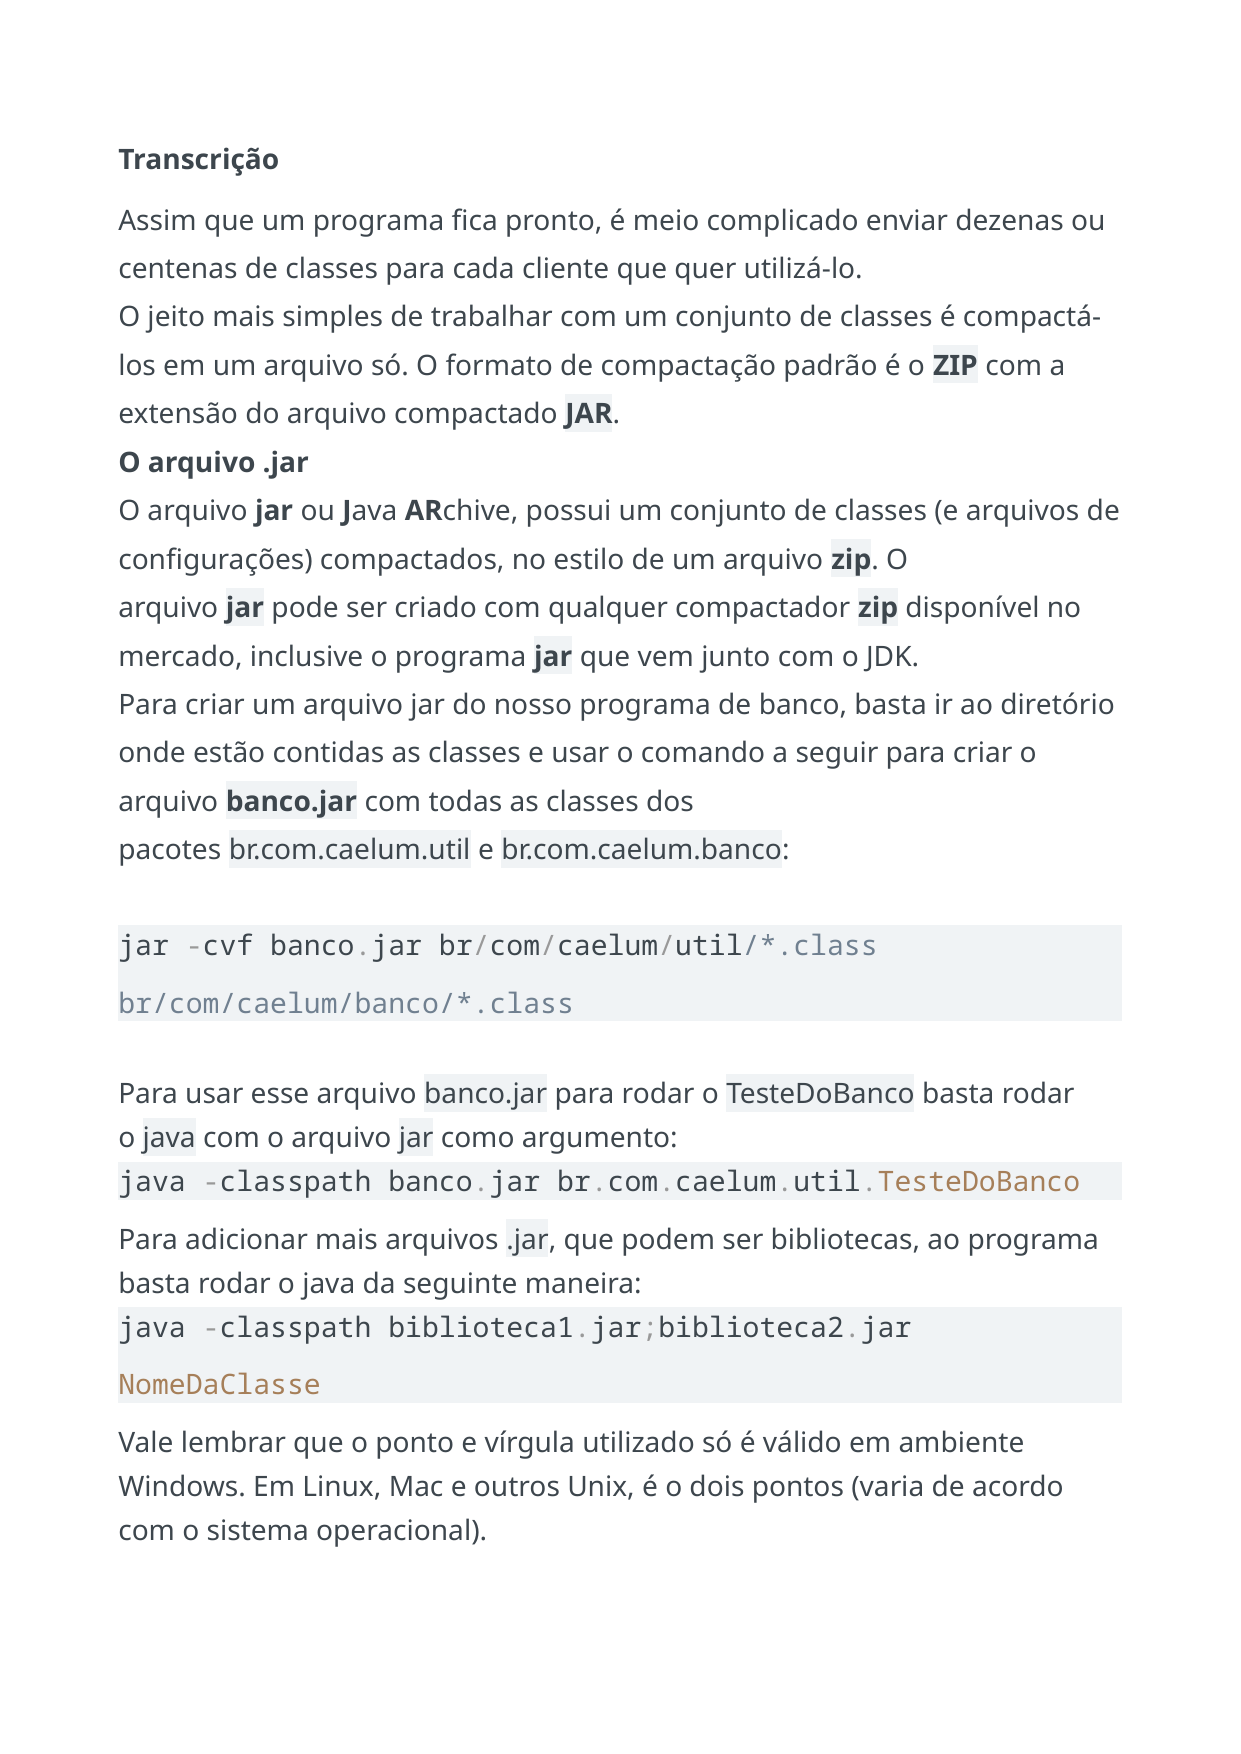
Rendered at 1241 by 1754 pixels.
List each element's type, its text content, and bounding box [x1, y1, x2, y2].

text O jeito mais simples de trabalhar com um conjunto de classes é compactá-los em um arquivo só. O formato de compactação padrão é o ZIP com a extensão do arquivo compactado JAR. [118, 287, 1122, 432]
text Vale lembrar que o ponto e vírgula utilizado só é válido em ambiente Windows. Em Linux, Mac e outros Unix, é o dois pontos (varia de acordo com o sistema operacional). [118, 1422, 1122, 1549]
text Para criar um arquivo jar do nosso programa de banco, basta ir ao diretório onde estão contidas as classes e usar o comando a seguir para criar o arquivo banco.jar com todas as classes dos pacotes br.com.caelum.util e br.com.caelum.banco: [118, 674, 1122, 868]
text java -classpath biblioteca1.jar;biblioteca2.jar NomeDaClasse [118, 1307, 1122, 1403]
text O arquivo .jar [118, 432, 1122, 480]
text java -classpath banco.jar br.com.caelum.util.TesteDoBanco [118, 1162, 1122, 1200]
subtitle Transcrição [118, 139, 1122, 177]
text jar -cvf banco.jar br/com/caelum/util/*.class br/com/caelum/banco/*.class [118, 925, 1122, 1021]
text O arquivo jar ou Java ARchive, possui um conjunto de classes (e arquivos de configurações) compactados, no estilo de um arquivo zip. O arquivo jar pode ser criado com qualquer compactador zip disponível no mercado, inclusive o programa jar que vem junto com o JDK. [118, 480, 1122, 674]
text Para usar esse arquivo banco.jar para rodar o TesteDoBanco basta rodar o java com o arquivo jar como argumento: [118, 1073, 1122, 1156]
text Para adicionar mais arquivos .jar, que podem ser bibliotecas, ao programa basta rodar o java da seguinte maneira: [118, 1219, 1122, 1301]
text Assim que um programa fica pronto, é meio complicado enviar dezenas ou centenas de classes para cada cliente que quer utilizá-lo. [118, 190, 1122, 287]
